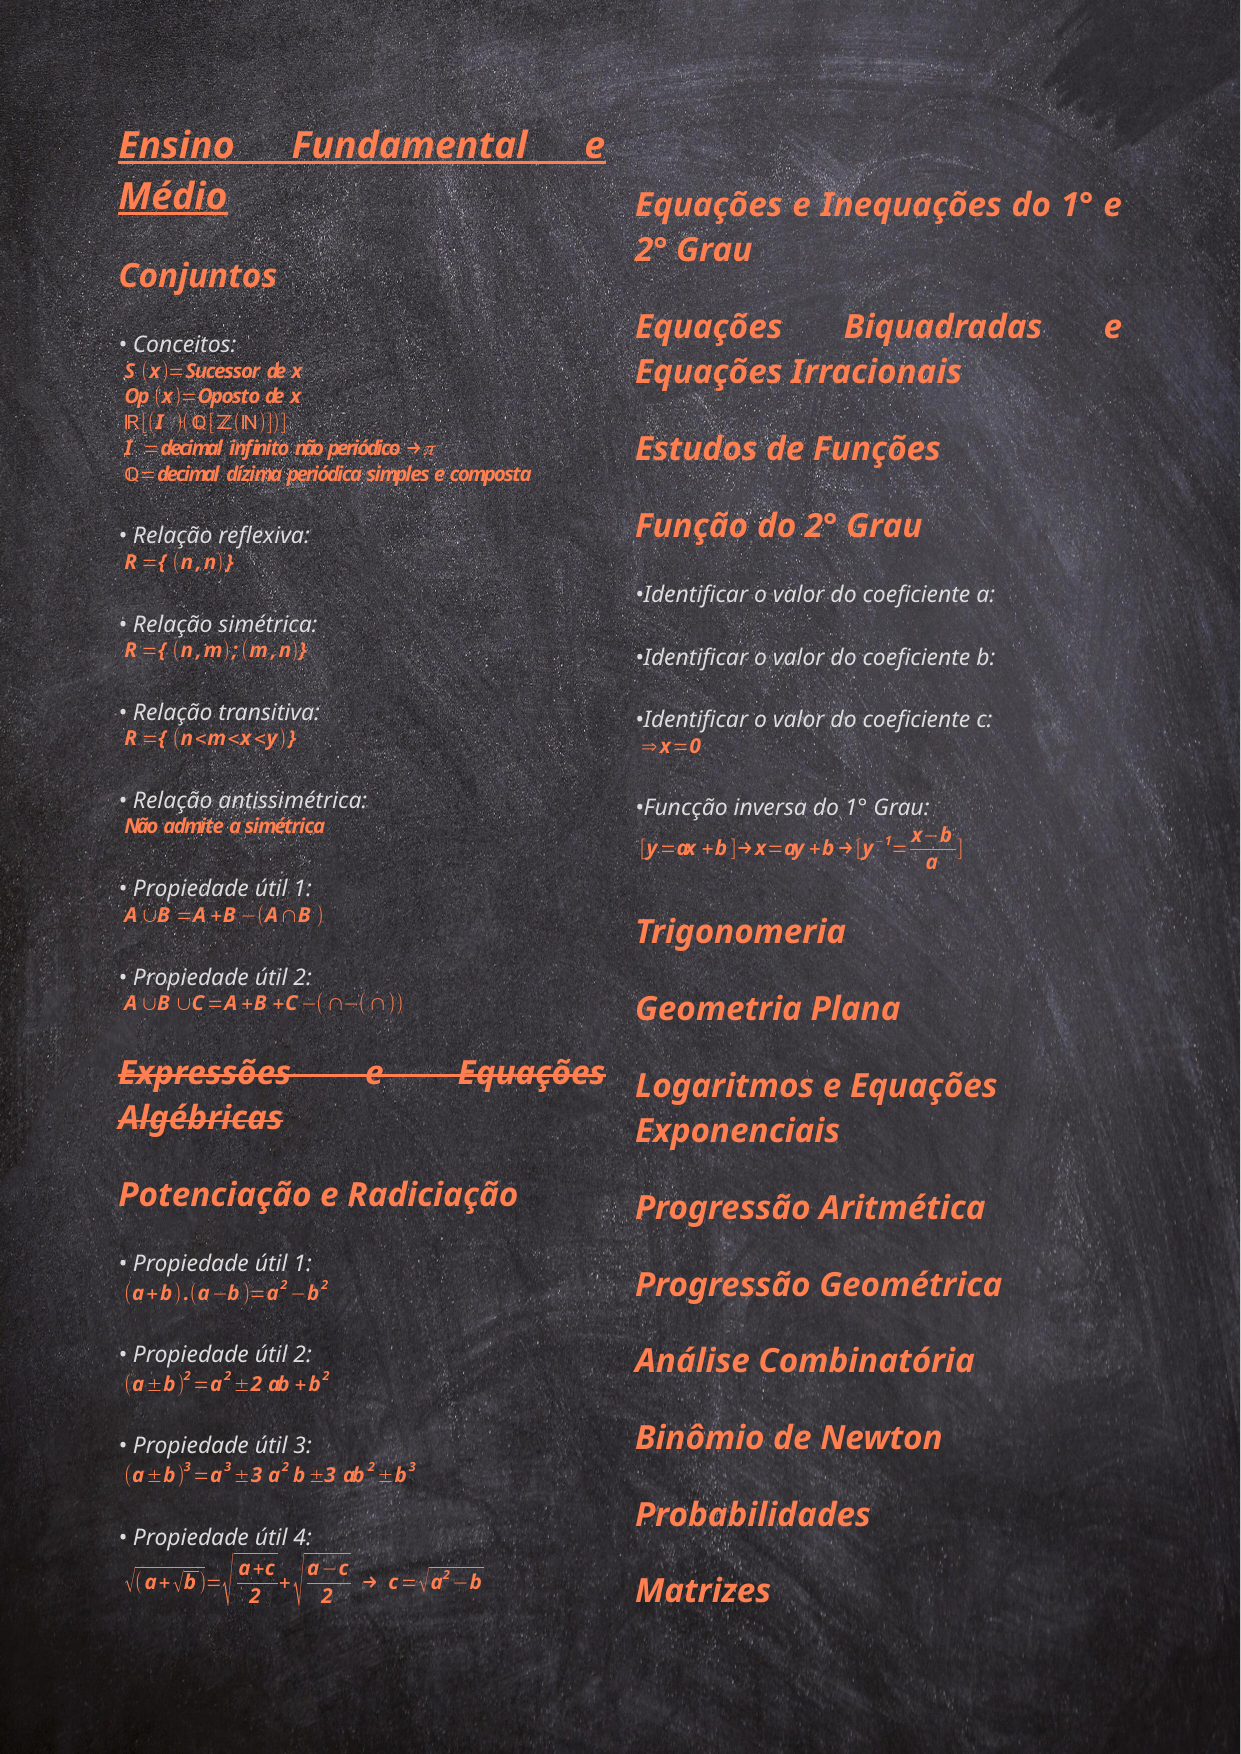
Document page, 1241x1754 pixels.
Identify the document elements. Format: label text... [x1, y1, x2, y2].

text Ensino Fundamental e [118, 118, 605, 161]
text Potenciação e Radiciação [118, 1171, 605, 1216]
text • Propiedade útil 2: [118, 960, 605, 992]
text Conjuntos [118, 251, 605, 297]
text • Propiedade útil 1: [118, 1247, 605, 1279]
text • Propiedade útil 3: [118, 1429, 605, 1461]
text Análise Combinatória [635, 1337, 1122, 1382]
text Equações Biquadradas e Equações Irracionais [635, 303, 1122, 393]
text •Funcção inversa do 1° Grau: [635, 791, 1122, 823]
text Progressão Aritmética [635, 1184, 1122, 1229]
text Estudos de Funções [635, 425, 1122, 470]
text Geometria Plana [635, 985, 1122, 1030]
text Expressões e Equações Algébricas [118, 1077, 605, 1139]
text •Identificar o valor do coeficiente c: [635, 703, 1122, 734]
text Equações e Inequações do 1° e 2° Grau [635, 181, 1122, 271]
text • Propiedade útil 2: [118, 1338, 605, 1370]
text Probabilidades [635, 1490, 1122, 1536]
text • Relação reflexiva: [118, 519, 605, 551]
text Função do 2° Grau [635, 501, 1122, 547]
text • Relação transitiva: [118, 696, 605, 727]
text Médio [118, 164, 605, 220]
text • Propiedade útil 1: [118, 872, 605, 903]
picture [0, 0, 1241, 1754]
text • Relação simétrica: [118, 607, 605, 639]
text • Conceitos: [118, 328, 605, 359]
text Binômio de Newton [635, 1414, 1122, 1459]
text • Propiedade útil 4: [118, 1521, 605, 1552]
text Matrizes [635, 1567, 1122, 1612]
text Expressões e Equações Algébricas [118, 1049, 605, 1074]
text •Identificar o valor do coeficiente a: [635, 578, 1122, 609]
text •Identificar o valor do coeficiente b: [635, 641, 1122, 672]
text Trigonomeria [635, 908, 1122, 954]
text Progressão Geométrica [635, 1260, 1122, 1306]
text Logaritmos e Equações Exponenciais [635, 1062, 1122, 1152]
text • Relação antissimétrica: [118, 784, 605, 815]
